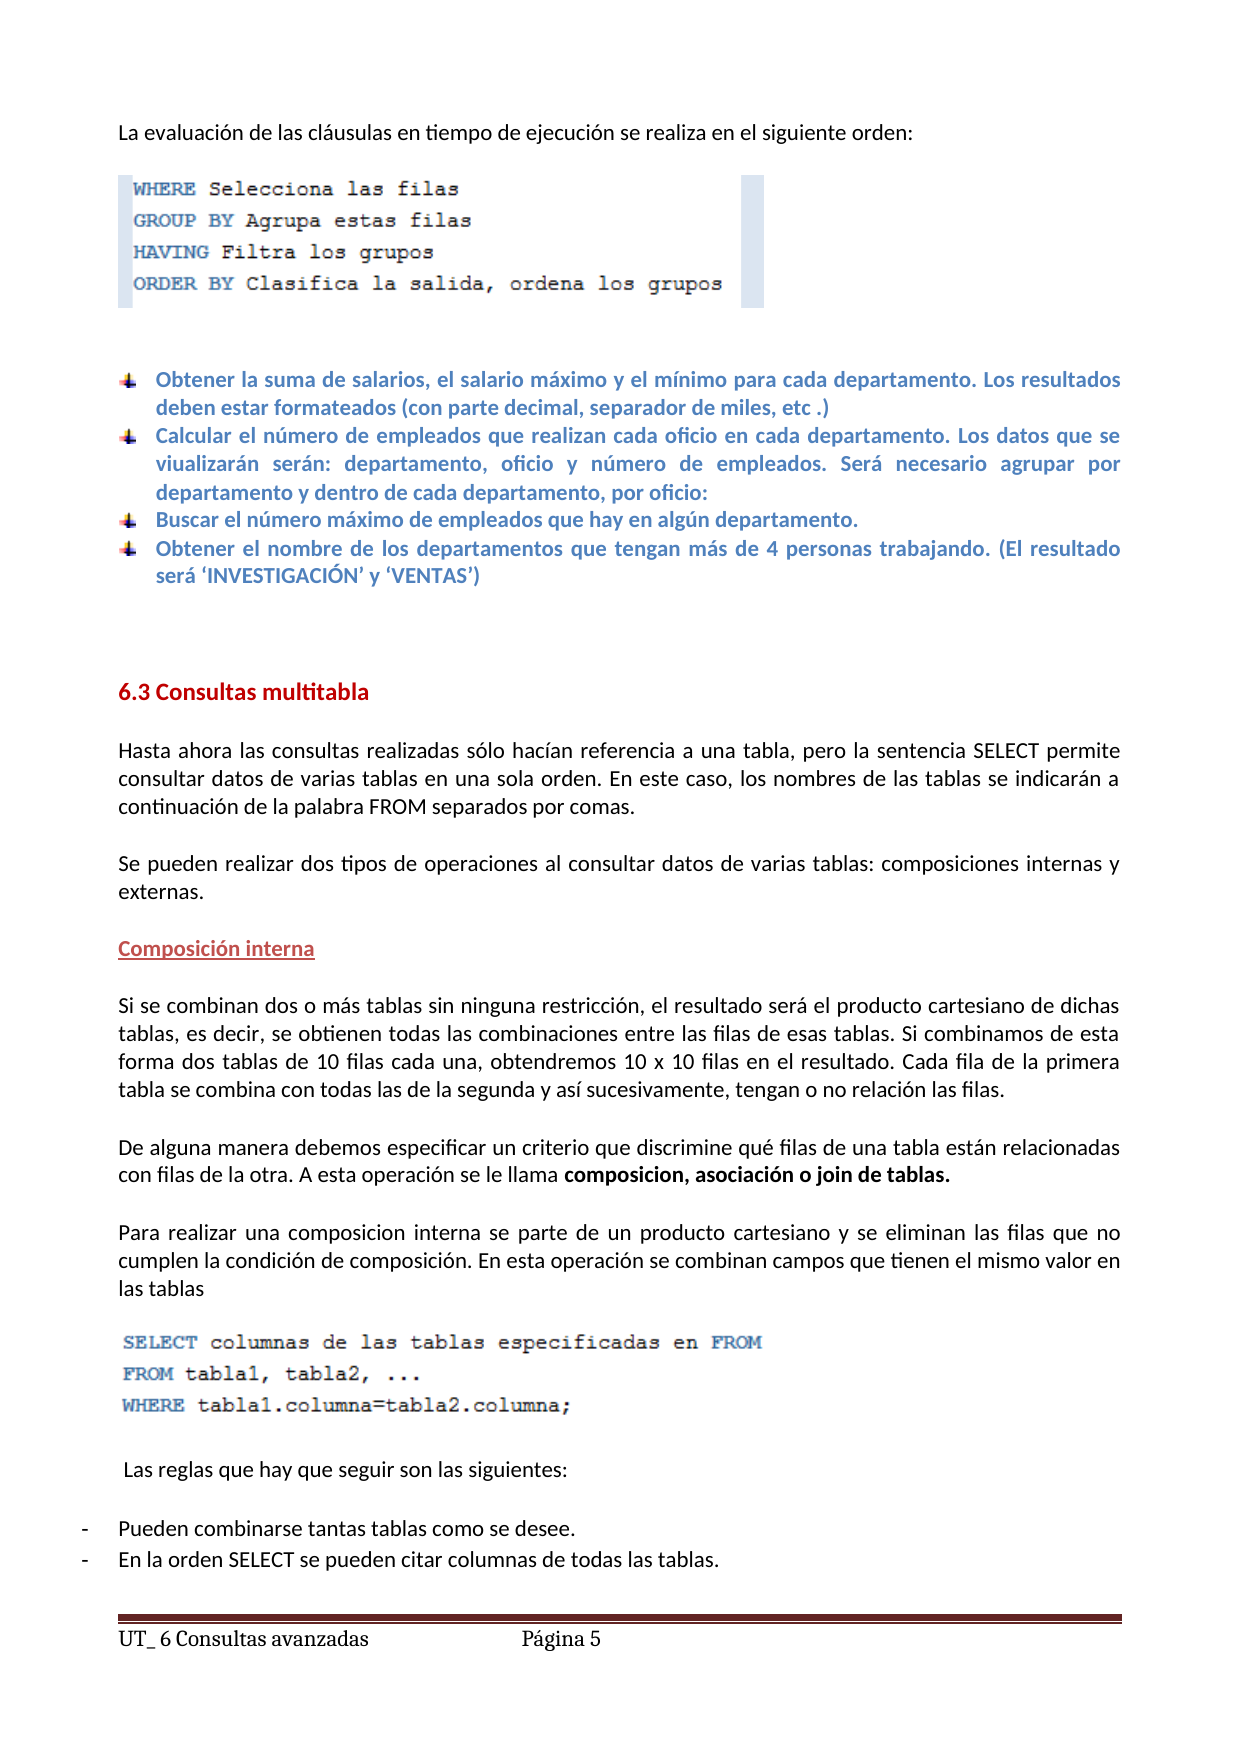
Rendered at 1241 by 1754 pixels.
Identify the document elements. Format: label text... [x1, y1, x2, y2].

picture [132, 175, 742, 309]
list Obtener la suma de salarios, el salario máximo y el mínimo para cada departamento. Los resultados deben estar formateados (con parte decimal, separador de miles, etc .) [118, 366, 1122, 422]
text 6.3 Consultas multitabla [118, 676, 1122, 707]
text La evaluación de las cláusulas en tiempo de ejecución se realiza en el siguiente orden: [118, 118, 1122, 146]
text Composición interna [118, 934, 1122, 962]
list En la orden SELECT se pueden citar columnas de todas las tablas. [81, 1543, 1122, 1575]
text Se pueden realizar dos tipos de operaciones al consultar datos de varias tablas: composiciones internas y externas. [118, 849, 1122, 905]
text Para realizar una composicion interna se parte de un producto cartesiano y se eliminan las filas que no cumplen la condición de composición. En esta operación se combinan campos que tienen el mismo valor en las tablas [118, 1218, 1122, 1302]
text Si se combinan dos o más tablas sin ninguna restricción, el resultado será el producto cartesiano de dichas tablas, es decir, se obtienen todas las combinaciones entre las filas de esas tablas. Si combinamos de esta forma dos tablas de 10 filas cada una, obtendremos 10 x 10 filas en el resultado. Cada fila de la primera tabla se combina con todas las de la segunda y así sucesivamente, tengan o no relación las filas. [118, 991, 1122, 1103]
list Pueden combinarse tantas tablas como se desee. [81, 1512, 1122, 1543]
table_header [118, 175, 132, 308]
picture [119, 427, 136, 444]
table_header [742, 175, 764, 308]
picture [119, 539, 136, 556]
list Buscar el número máximo de empleados que hay en algún departamento. [118, 506, 1122, 534]
list Obtener el nombre de los departamentos que tengan más de 4 personas trabajando. (El resultado será ‘INVESTIGACIÓN’ y ‘VENTAS’) [118, 534, 1122, 590]
list Calcular el número de empleados que realizan cada oficio en cada departamento. Los datos que se viualizarán serán: departamento, oficio y número de empleados. Será necesario agrupar por departamento y dentro de cada departamento, por oficio: [118, 422, 1122, 506]
picture [119, 371, 136, 388]
picture [119, 511, 136, 528]
text De alguna manera debemos especificar un criterio que discrimine qué filas de una tabla están relacionadas con filas de la otra. A esta operación se le llama composicion, asociación o join de tablas. [118, 1133, 1122, 1189]
picture [121, 1331, 811, 1426]
text Las reglas que hay que seguir son las siguientes: [118, 1455, 1122, 1483]
text Hasta ahora las consultas realizadas sólo hacían referencia a una tabla, pero la sentencia SELECT permite consultar datos de varias tablas en una sola orden. En este caso, los nombres de las tablas se indicarán a continuación de la palabra FROM separados por comas. [118, 736, 1122, 820]
